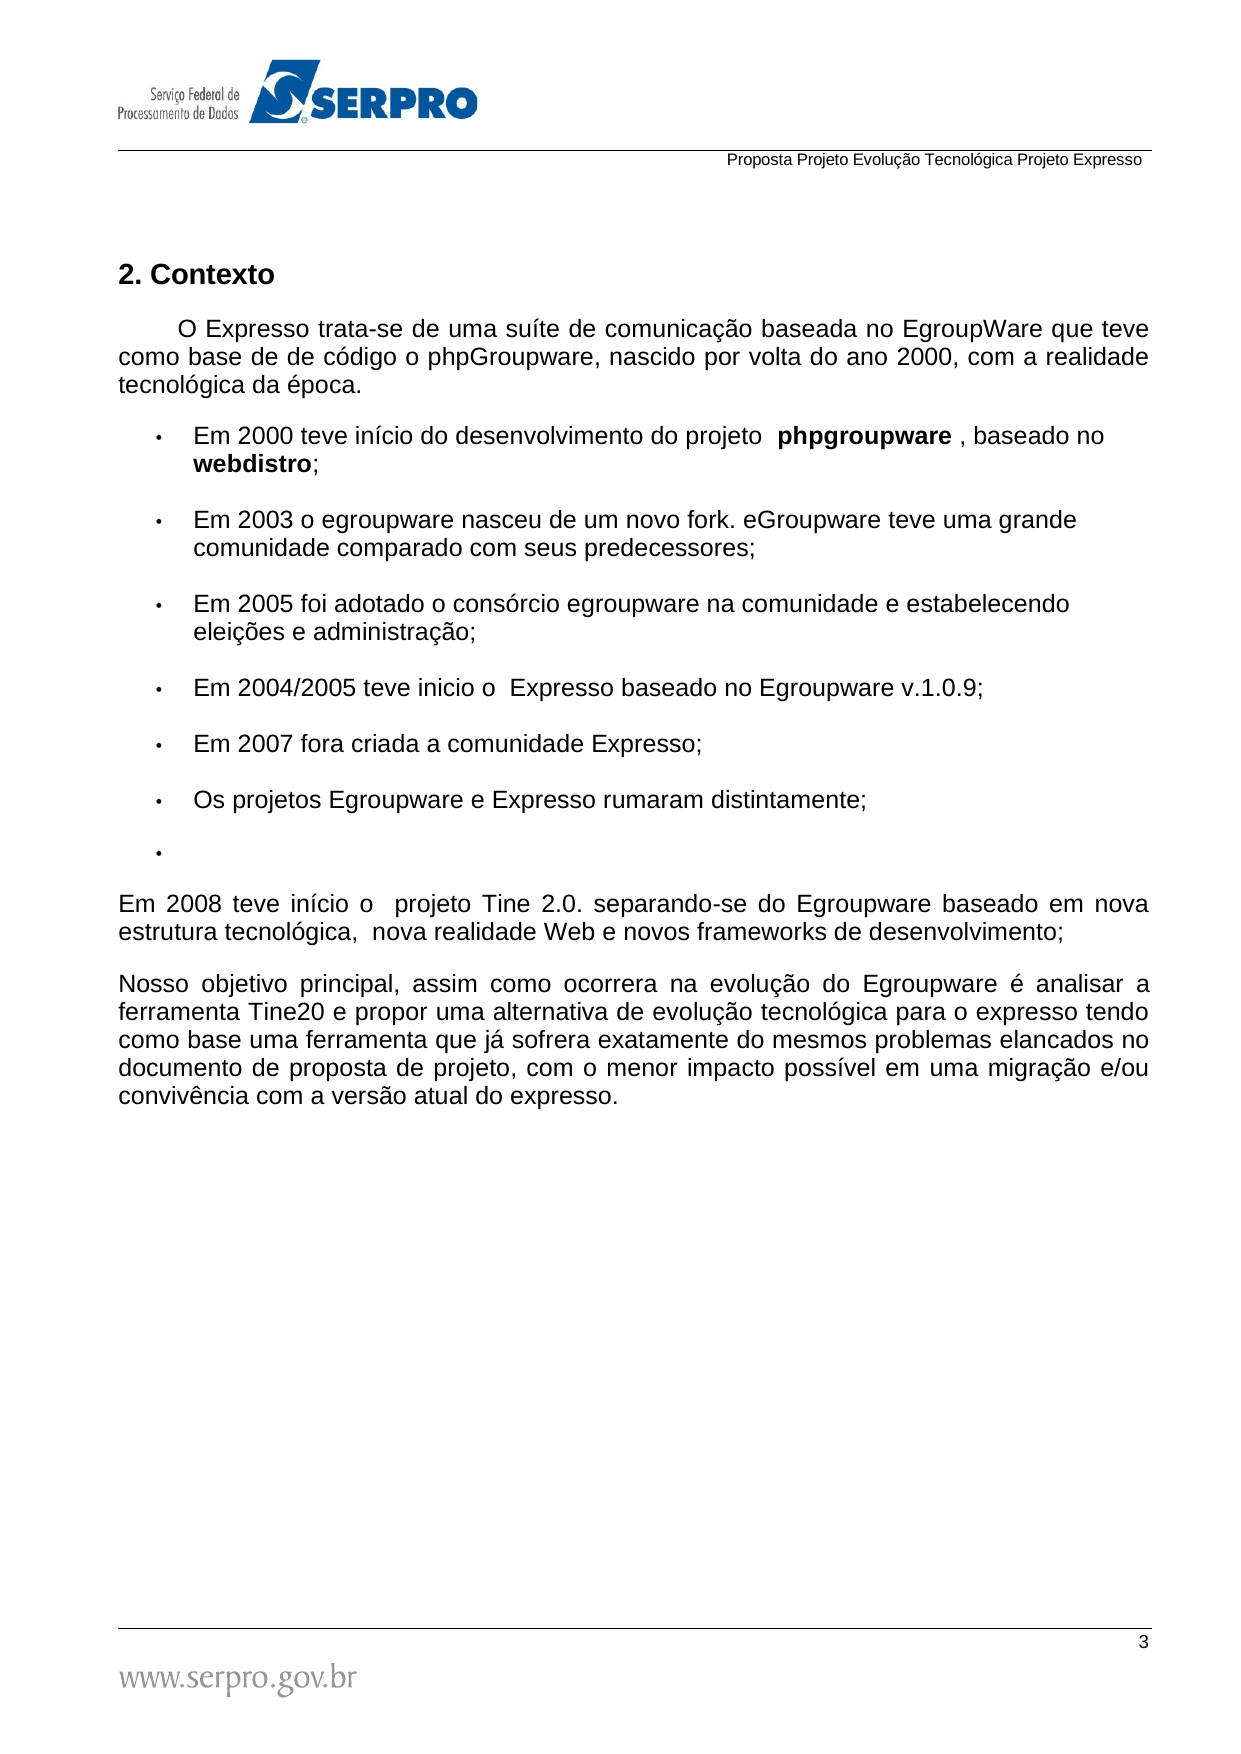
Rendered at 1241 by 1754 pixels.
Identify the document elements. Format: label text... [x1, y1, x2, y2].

list Em 2005 foi adotado o consórcio egroupware na comunidade e estabelecendo eleições e administração; [156, 590, 1152, 646]
text Em 2008 teve início o projeto Tine 2.0. separando-se do Egroupware baseado em nova estrutura tecnológica, nova realidade Web e novos frameworks de desenvolvimento; [118, 890, 1152, 946]
list Em 2003 o egroupware nasceu de um novo fork. eGroupware teve uma grande comunidade comparado com seus predecessores; [156, 506, 1152, 562]
text O Expresso trata-se de uma suíte de comunicação baseada no EgroupWare que teve como base de de código o phpGroupware, nascido por volta do ano 2000, com a realidade tecnológica da época. [118, 314, 1152, 398]
picture [118, 59, 478, 124]
subtitle Contexto [118, 258, 1152, 291]
list Em 2004/2005 teve inicio o Expresso baseado no Egroupware v.1.0.9; [156, 674, 1152, 702]
list Em 2000 teve início do desenvolvimento do projeto phpgroupware , baseado no webdistro; [156, 422, 1152, 478]
list Os projetos Egroupware e Expresso rumaram distintamente; [156, 786, 1152, 814]
list Em 2007 fora criada a comunidade Expresso; [156, 730, 1152, 758]
text Nosso objetivo principal, assim como ocorrera na evolução do Egroupware é analisar a ferramenta Tine20 e propor uma alternativa de evolução tecnológica para o expresso tendo como base uma ferramenta que já sofrera exatamente do mesmos problemas elancados no documento de proposta de projeto, com o menor impacto possível em uma migração e/ou convivência com a versão atual do expresso. [118, 969, 1152, 1109]
